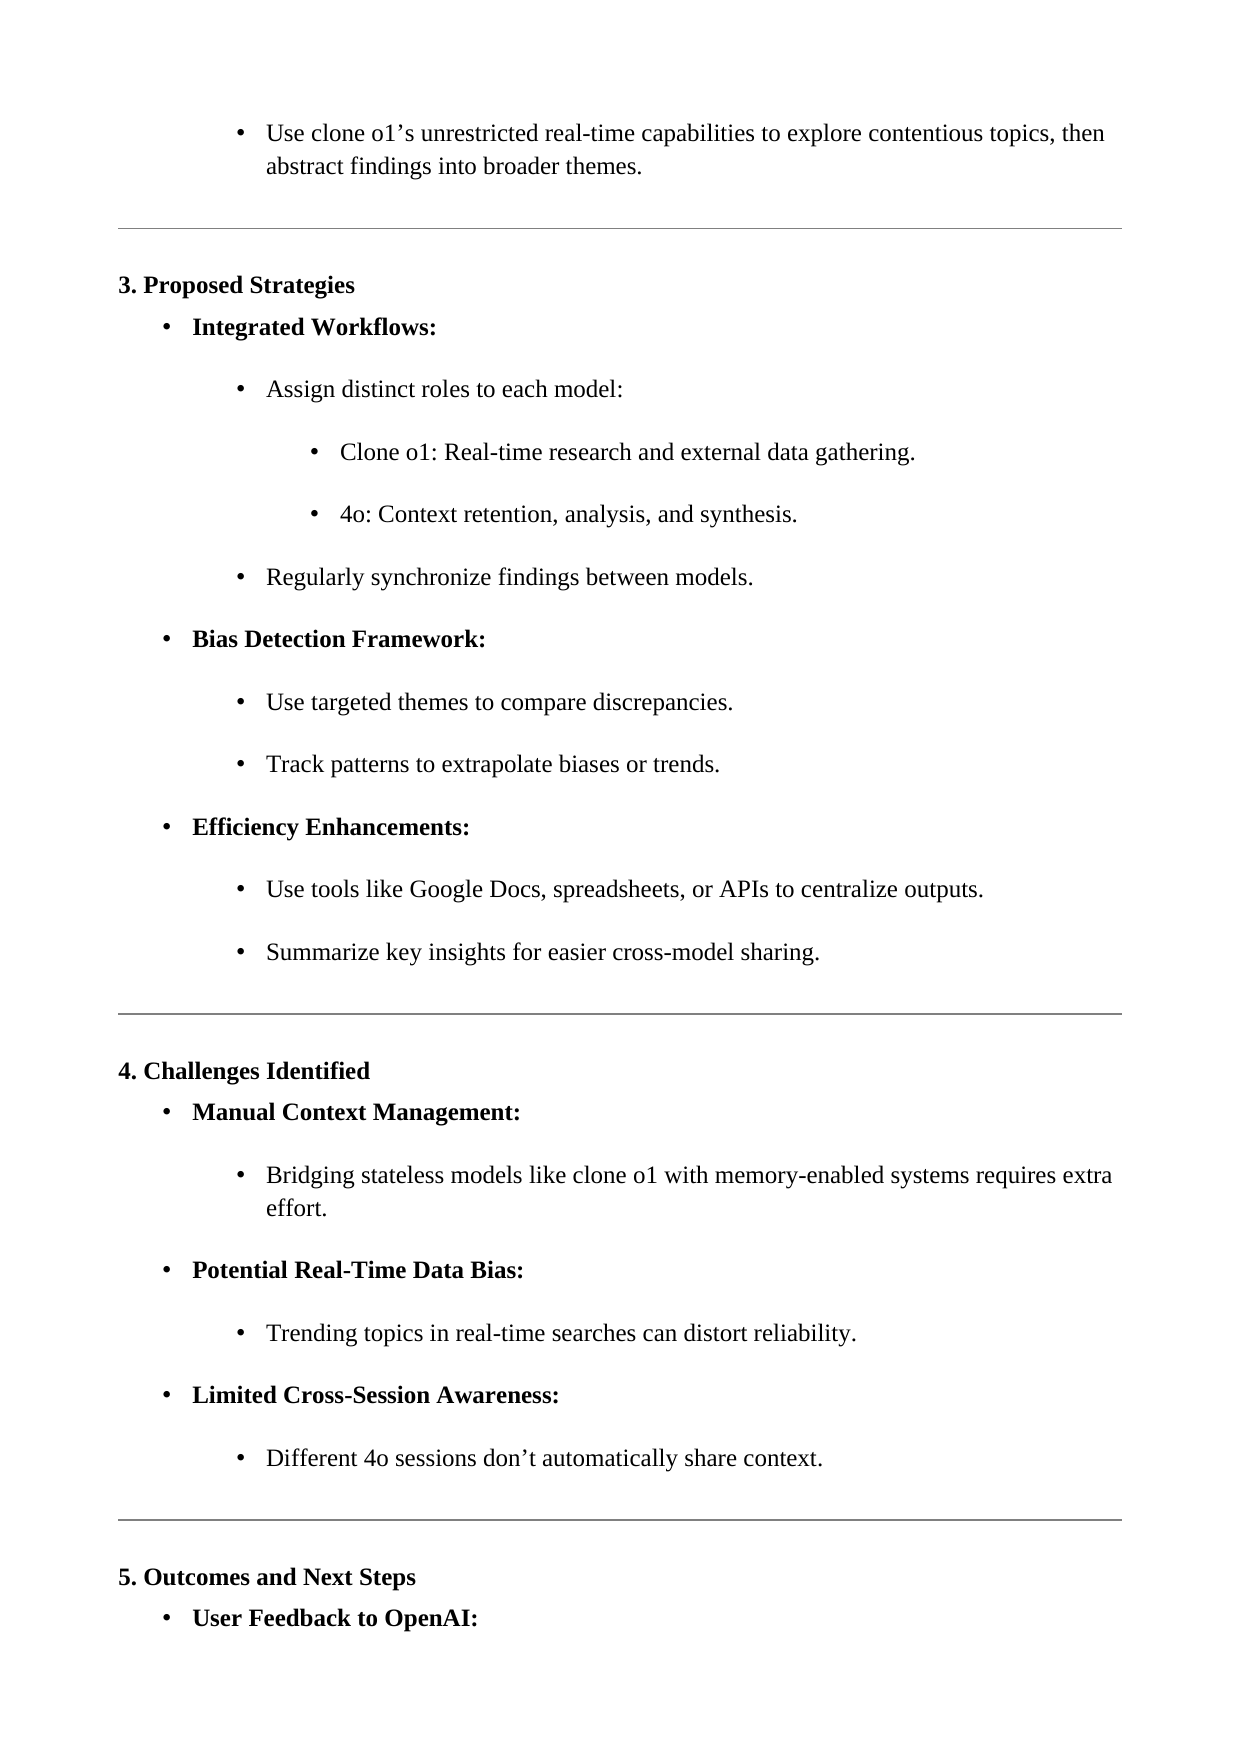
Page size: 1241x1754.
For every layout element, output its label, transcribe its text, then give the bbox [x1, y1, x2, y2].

list Different 4o sessions don’t automatically share context. [236, 1443, 1122, 1471]
list Potential Real-Time Data Bias: [162, 1255, 1122, 1284]
list Clone o1: Real-time research and external data gathering. [310, 437, 1122, 465]
list Bias Detection Framework: [162, 624, 1122, 653]
list Regularly synchronize findings between models. [236, 562, 1122, 590]
list Use tools like Google Docs, spreadsheets, or APIs to centralize outputs. [236, 874, 1122, 903]
list Trending topics in real-time searches can distort reliability. [236, 1318, 1122, 1346]
list Integrated Workflows: [162, 312, 1122, 340]
list Efficiency Enhancements: [162, 812, 1122, 840]
subtitle 3. Proposed Strategies [118, 270, 1122, 299]
list 4o: Context retention, analysis, and synthesis. [310, 499, 1122, 528]
list Bridging stateless models like clone o1 with memory-enabled systems requires extra effort. [236, 1160, 1122, 1221]
list Track patterns to extrapolate biases or trends. [236, 749, 1122, 778]
subtitle 4. Challenges Identified [118, 1056, 1122, 1085]
list Use targeted themes to compare discrepancies. [236, 687, 1122, 715]
list Summarize key insights for easier cross-model sharing. [236, 937, 1122, 965]
list User Feedback to OpenAI: [162, 1603, 1122, 1632]
subtitle 5. Outcomes and Next Steps [118, 1562, 1122, 1591]
list Limited Cross-Session Awareness: [162, 1380, 1122, 1409]
list Manual Context Management: [162, 1097, 1122, 1126]
list Assign distinct roles to each model: [236, 374, 1122, 403]
list Use clone o1’s unrestricted real-time capabilities to explore contentious topics, then abstract findings into broader themes. [236, 118, 1122, 180]
